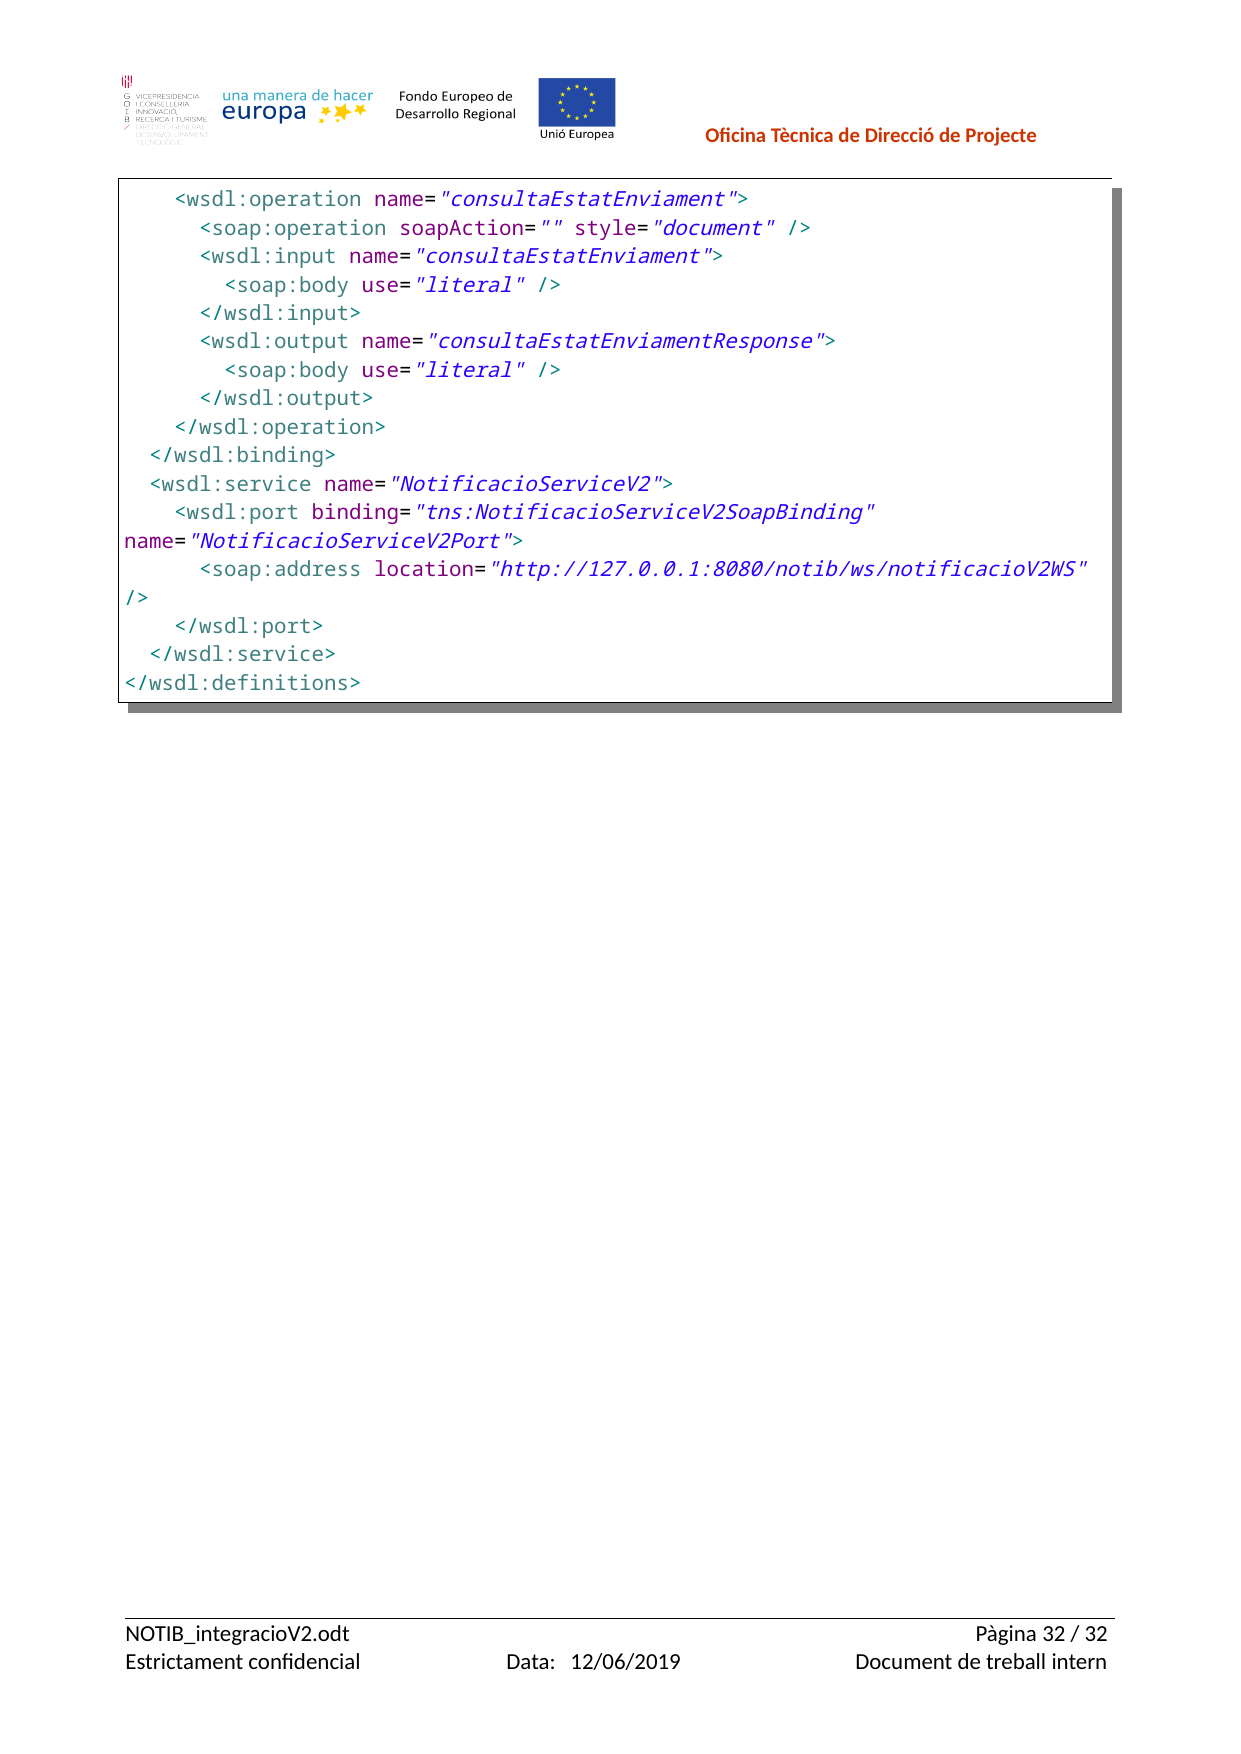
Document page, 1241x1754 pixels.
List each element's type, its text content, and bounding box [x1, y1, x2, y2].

picture [118, 73, 213, 147]
picture [219, 73, 621, 147]
table_header <wsdl:operation name="consultaEstatEnviament"> <soap:operation soapAction="" style="document" /> <wsdl:input name="consultaEstatEnviament"> <soap:body use="literal" /> </wsdl:input> <wsdl:output name="consultaEstatEnviamentResponse"> <soap:body use="literal" /> </wsdl:output> </wsdl:operation> </wsdl:binding> <wsdl:service name="NotificacioServiceV2"> <wsdl:port binding="tns:NotificacioServiceV2SoapBinding" name="NotificacioServiceV2Port"> <soap:address location="http://127.0.0.1:8080/notib/ws/notificacioV2WS" /> </wsdl:port> </wsdl:service> </wsdl:definitions> [119, 179, 1112, 702]
